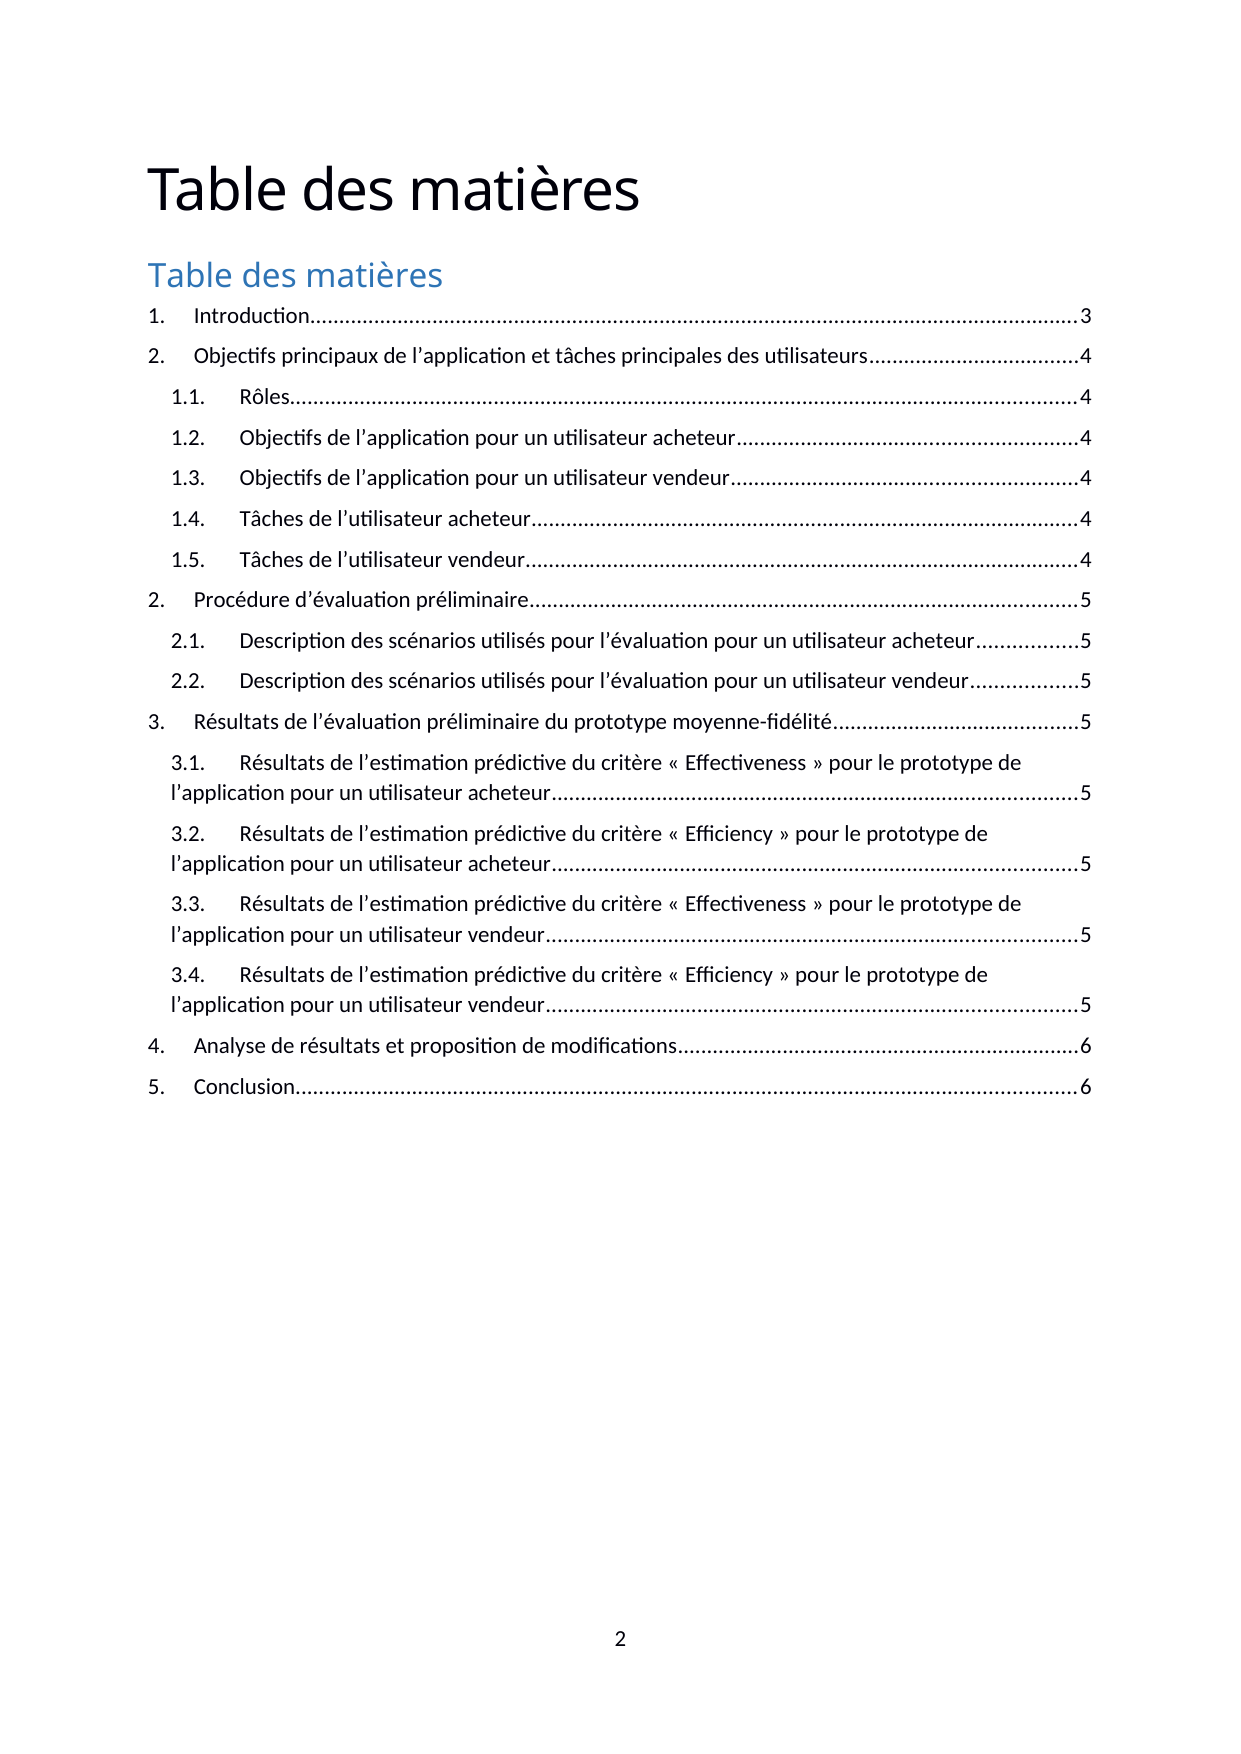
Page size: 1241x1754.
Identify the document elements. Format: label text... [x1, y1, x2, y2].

subtitle Table des matières [148, 252, 1093, 297]
text 4. Analyse de résultats et proposition de modifications 6 [148, 1031, 1093, 1059]
text 1.2. Objectifs de l’application pour un utilisateur acheteur 4 [171, 423, 1093, 451]
text 3.1. Résultats de l’estimation prédictive du critère « Effectiveness » pour le prototype de l’application pour un utilisateur acheteur 5 [171, 748, 1093, 806]
text 3. Résultats de l’évaluation préliminaire du prototype moyenne-fidélité 5 [148, 707, 1093, 735]
text 1.3. Objectifs de l’application pour un utilisateur vendeur 4 [171, 463, 1093, 492]
text 3.4. Résultats de l’estimation prédictive du critère « Efficiency » pour le prototype de l’application pour un utilisateur vendeur 5 [171, 960, 1093, 1019]
title Table des matières [148, 148, 1093, 227]
text 5. Conclusion 6 [148, 1072, 1093, 1100]
text 2. Procédure d’évaluation préliminaire 5 [148, 585, 1093, 613]
text 2. Objectifs principaux de l’application et tâches principales des utilisateurs 4 [148, 342, 1093, 370]
text 1.5. Tâches de l’utilisateur vendeur 4 [171, 545, 1093, 573]
text 1.1. Rôles 4 [171, 382, 1093, 410]
text 1. Introduction 3 [148, 301, 1093, 329]
text 3.2. Résultats de l’estimation prédictive du critère « Efficiency » pour le prototype de l’application pour un utilisateur acheteur 5 [171, 819, 1093, 877]
text 2.2. Description des scénarios utilisés pour l’évaluation pour un utilisateur vendeur 5 [171, 667, 1093, 695]
text 3.3. Résultats de l’estimation prédictive du critère « Effectiveness » pour le prototype de l’application pour un utilisateur vendeur 5 [171, 889, 1093, 948]
text 1.4. Tâches de l’utilisateur acheteur 4 [171, 504, 1093, 532]
text 2.1. Description des scénarios utilisés pour l’évaluation pour un utilisateur acheteur 5 [171, 626, 1093, 654]
